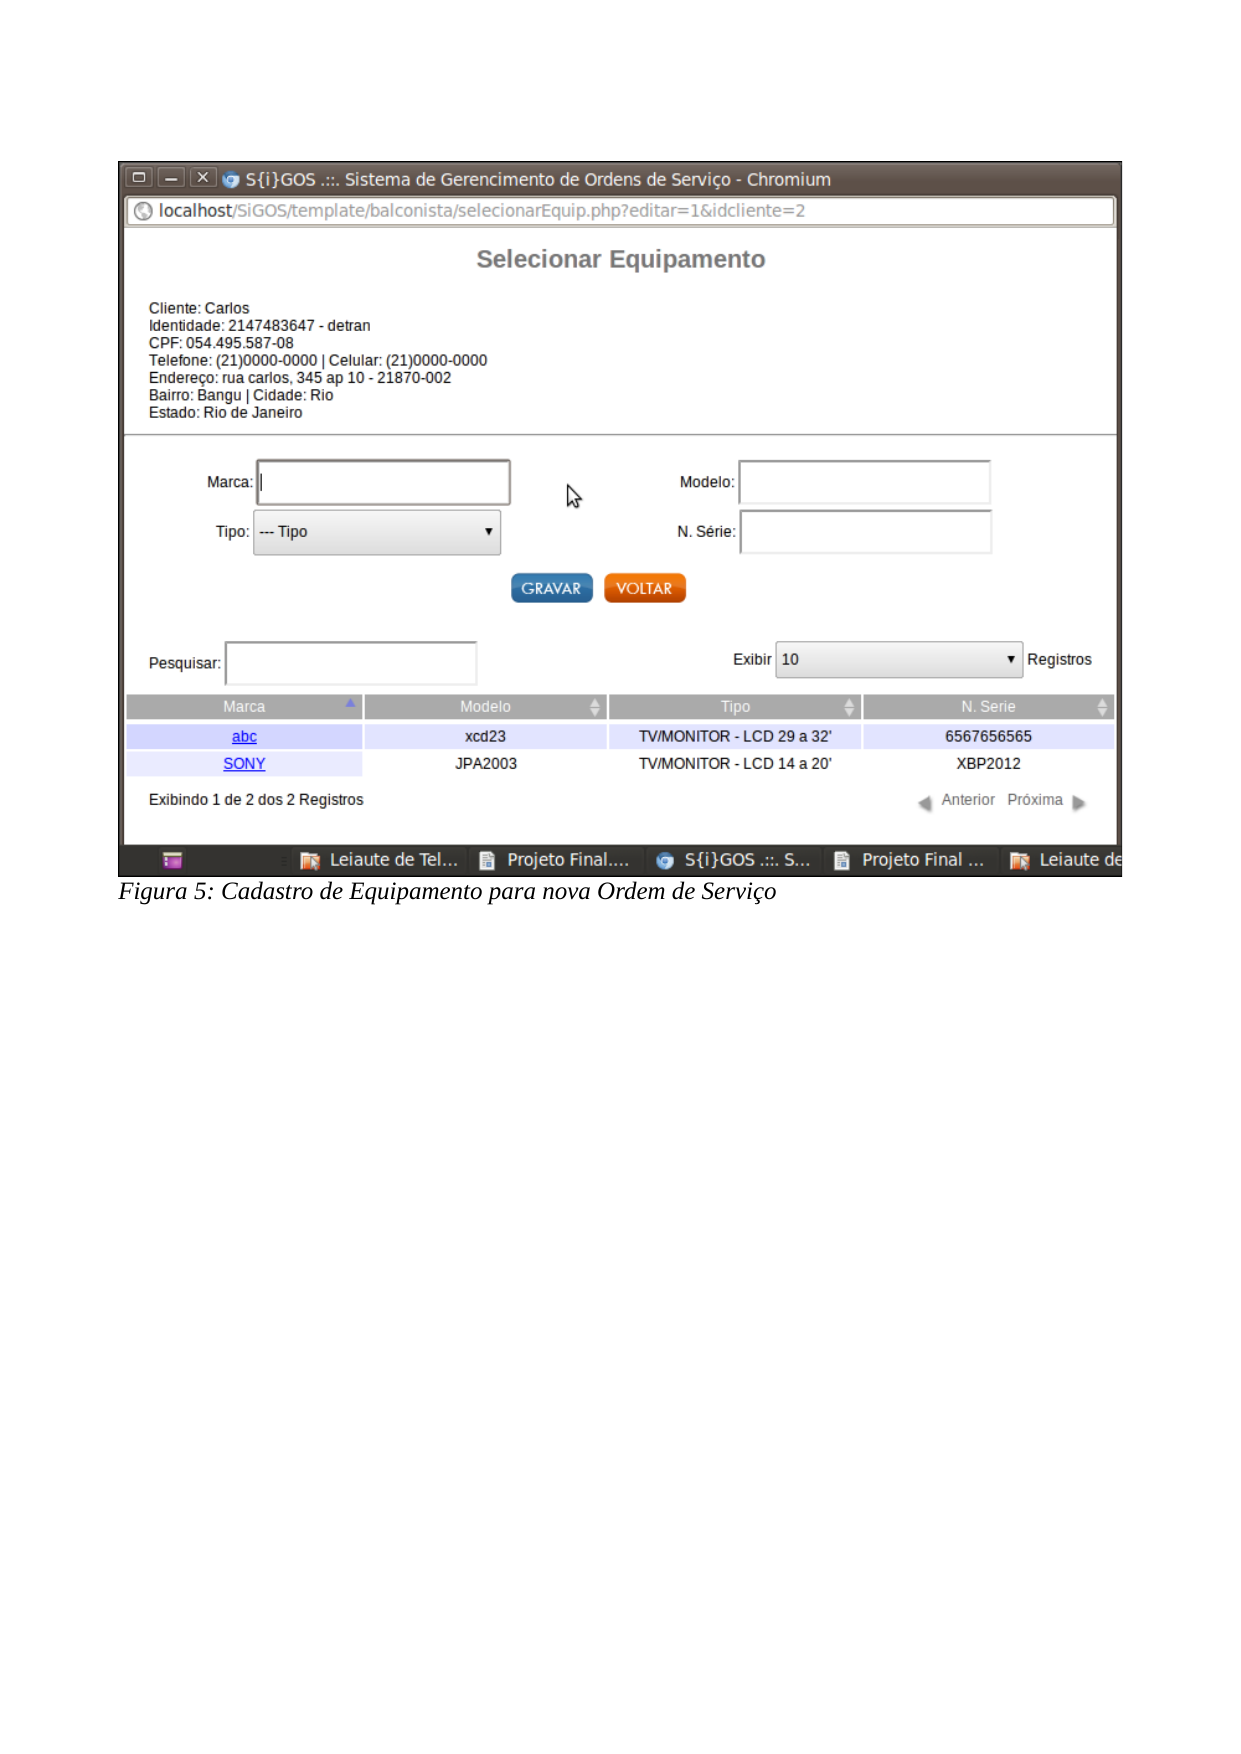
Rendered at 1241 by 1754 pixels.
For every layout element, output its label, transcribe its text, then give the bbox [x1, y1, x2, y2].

text Figura 5: Cadastro de Equipamento para nova Ordem de Serviço [118, 877, 1122, 905]
picture [118, 161, 1123, 877]
